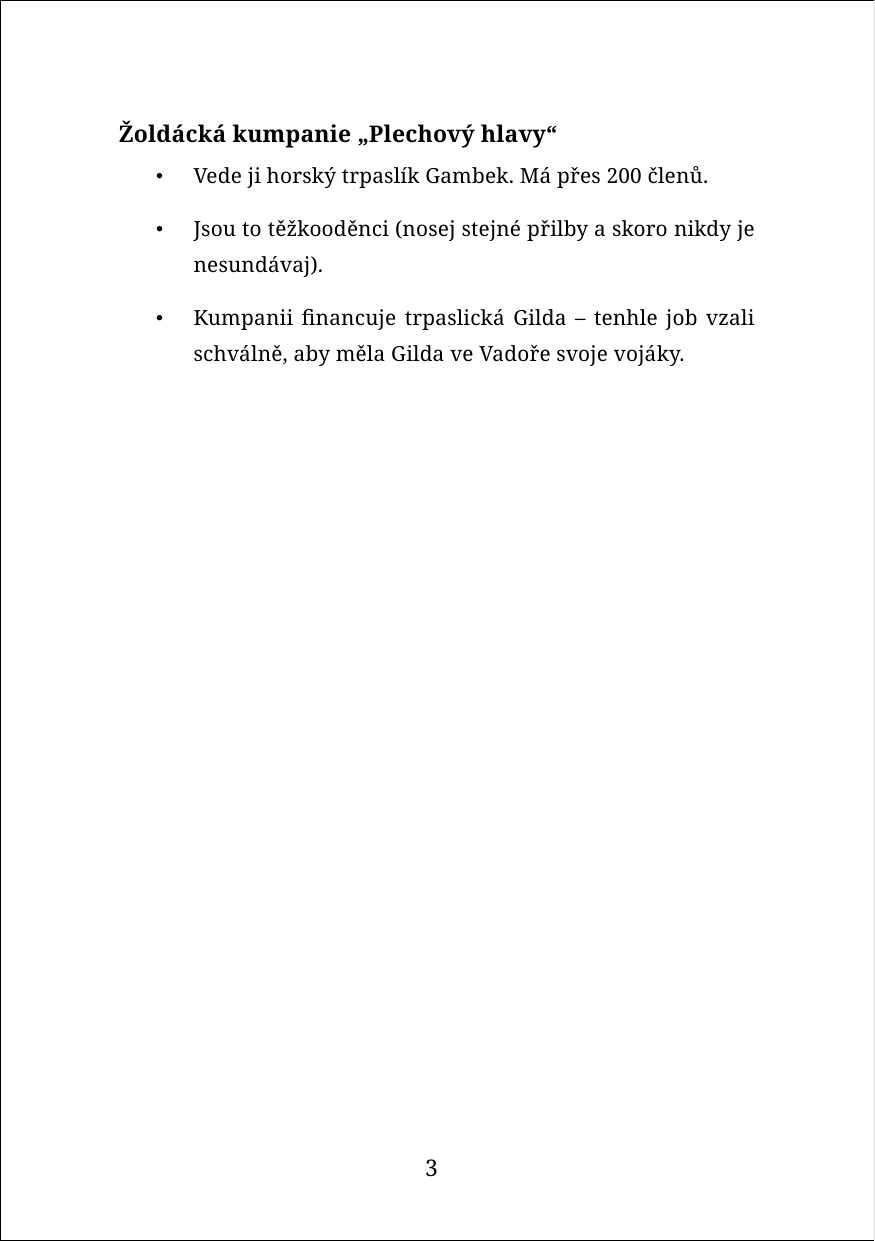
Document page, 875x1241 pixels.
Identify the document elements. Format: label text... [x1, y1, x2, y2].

list Vede ji horský trpaslík Gambek. Má přes 200 členů. [156, 161, 756, 190]
list Jsou to těžkooděnci (nosej stejné přilby a skoro nikdy je nesundávaj). [156, 214, 756, 278]
subtitle Žoldácká kumpanie „Plechový hlavy“ [118, 118, 756, 149]
list Kumpanii financuje trpaslická Gilda – tenhle job vzali schválně, aby měla Gilda ve Vadoře svoje vojáky. [156, 303, 756, 367]
